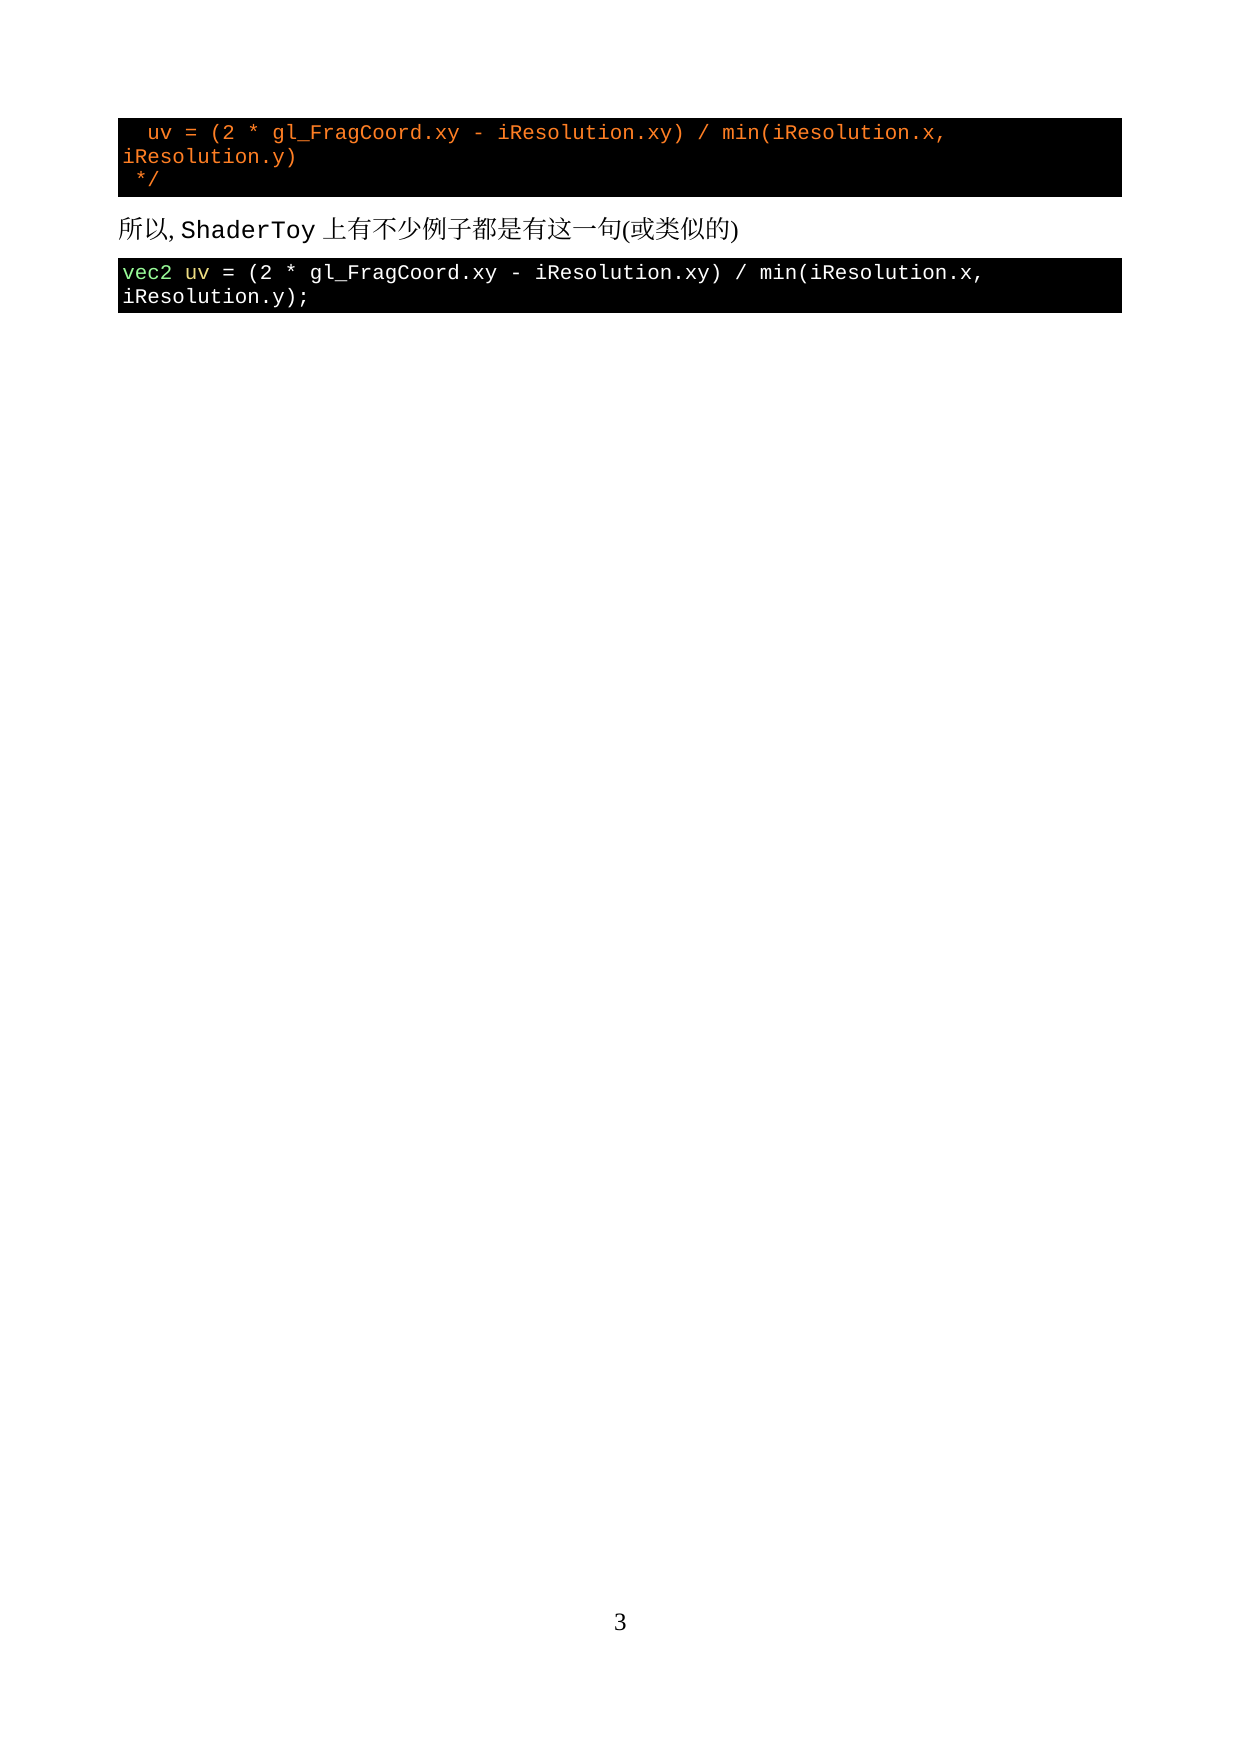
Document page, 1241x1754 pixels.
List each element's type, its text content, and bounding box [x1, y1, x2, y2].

text */ [119, 165, 1121, 196]
text uv = (2 * gl_FragCoord.xy - iResolution.xy) / min(iResolution.x, iResolution.y) [119, 119, 1121, 165]
text vec2 uv = (2 * gl_FragCoord.xy - iResolution.xy) / min(iResolution.x, iResolution.y); [119, 259, 1121, 312]
text 所以, ShaderToy 上有不少例子都是有这一句(或类似的) [118, 209, 1122, 246]
